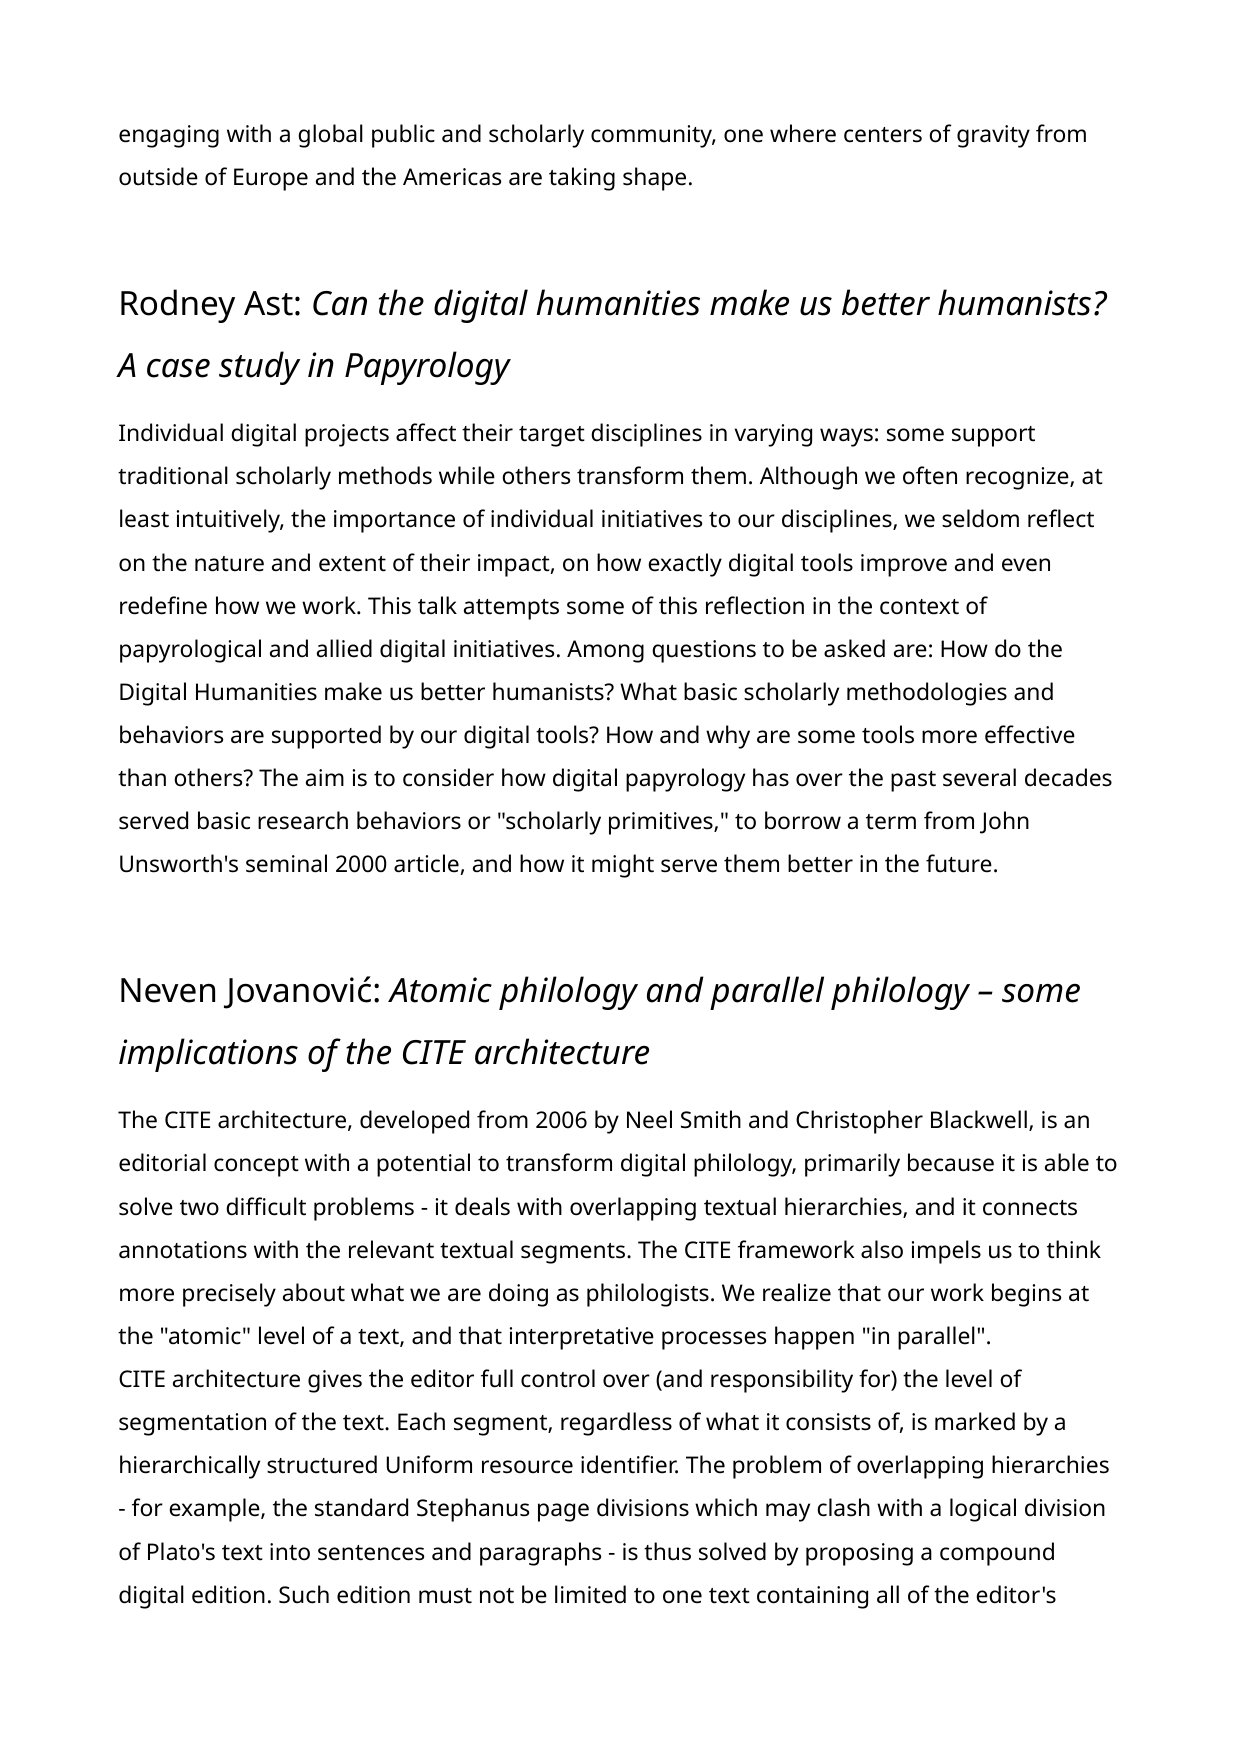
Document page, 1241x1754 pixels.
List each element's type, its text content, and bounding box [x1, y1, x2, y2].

text The CITE architecture, developed from 2006 by Neel Smith and Christopher Blackwell, is an editorial concept with a potential to transform digital philology, primarily because it is able to solve two difficult problems - it deals with overlapping textual hierarchies, and it connects annotations with the relevant textual segments. The CITE framework also impels us to think more precisely about what we are doing as philologists. We realize that our work begins at the "atomic" level of a text, and that interpretative processes happen "in parallel". [118, 1104, 1122, 1351]
text Individual digital projects affect their target disciplines in varying ways: some support traditional scholarly methods while others transform them. Although we often recognize, at least intuitively, the importance of individual initiatives to our disciplines, we seldom reflect on the nature and extent of their impact, on how exactly digital tools improve and even redefine how we work. This talk attempts some of this reflection in the context of papyrological and allied digital initiatives. Among questions to be asked are: How do the Digital Humanities make us better humanists? What basic scholarly methodologies and behaviors are supported by our digital tools? How and why are some tools more effective than others? The aim is to consider how digital papyrology has over the past several decades served basic research behaviors or "scholarly primitives," to borrow a term from John Unsworth's seminal 2000 article, and how it might serve them better in the future. [118, 417, 1122, 879]
subtitle Neven Jovanović: Atomic philology and parallel philology – some implications of the CITE architecture [118, 966, 1122, 1074]
text engaging with a global public and scholarly community, one where centers of gravity from outside of Europe and the Americas are taking shape. [118, 118, 1122, 192]
subtitle Rodney Ast: Can the digital humanities make us better humanists? A case study in Papyrology [118, 279, 1122, 387]
text CITE architecture gives the editor full control over (and responsibility for) the level of segmentation of the text. Each segment, regardless of what it consists of, is marked by a hierarchically structured Uniform resource identifier. The problem of overlapping hierarchies - for example, the standard Stephanus page divisions which may clash with a logical division of Plato's text into sentences and paragraphs - is thus solved by proposing a compound digital edition. Such edition must not be limited to one text containing all of the editor's [118, 1363, 1122, 1610]
